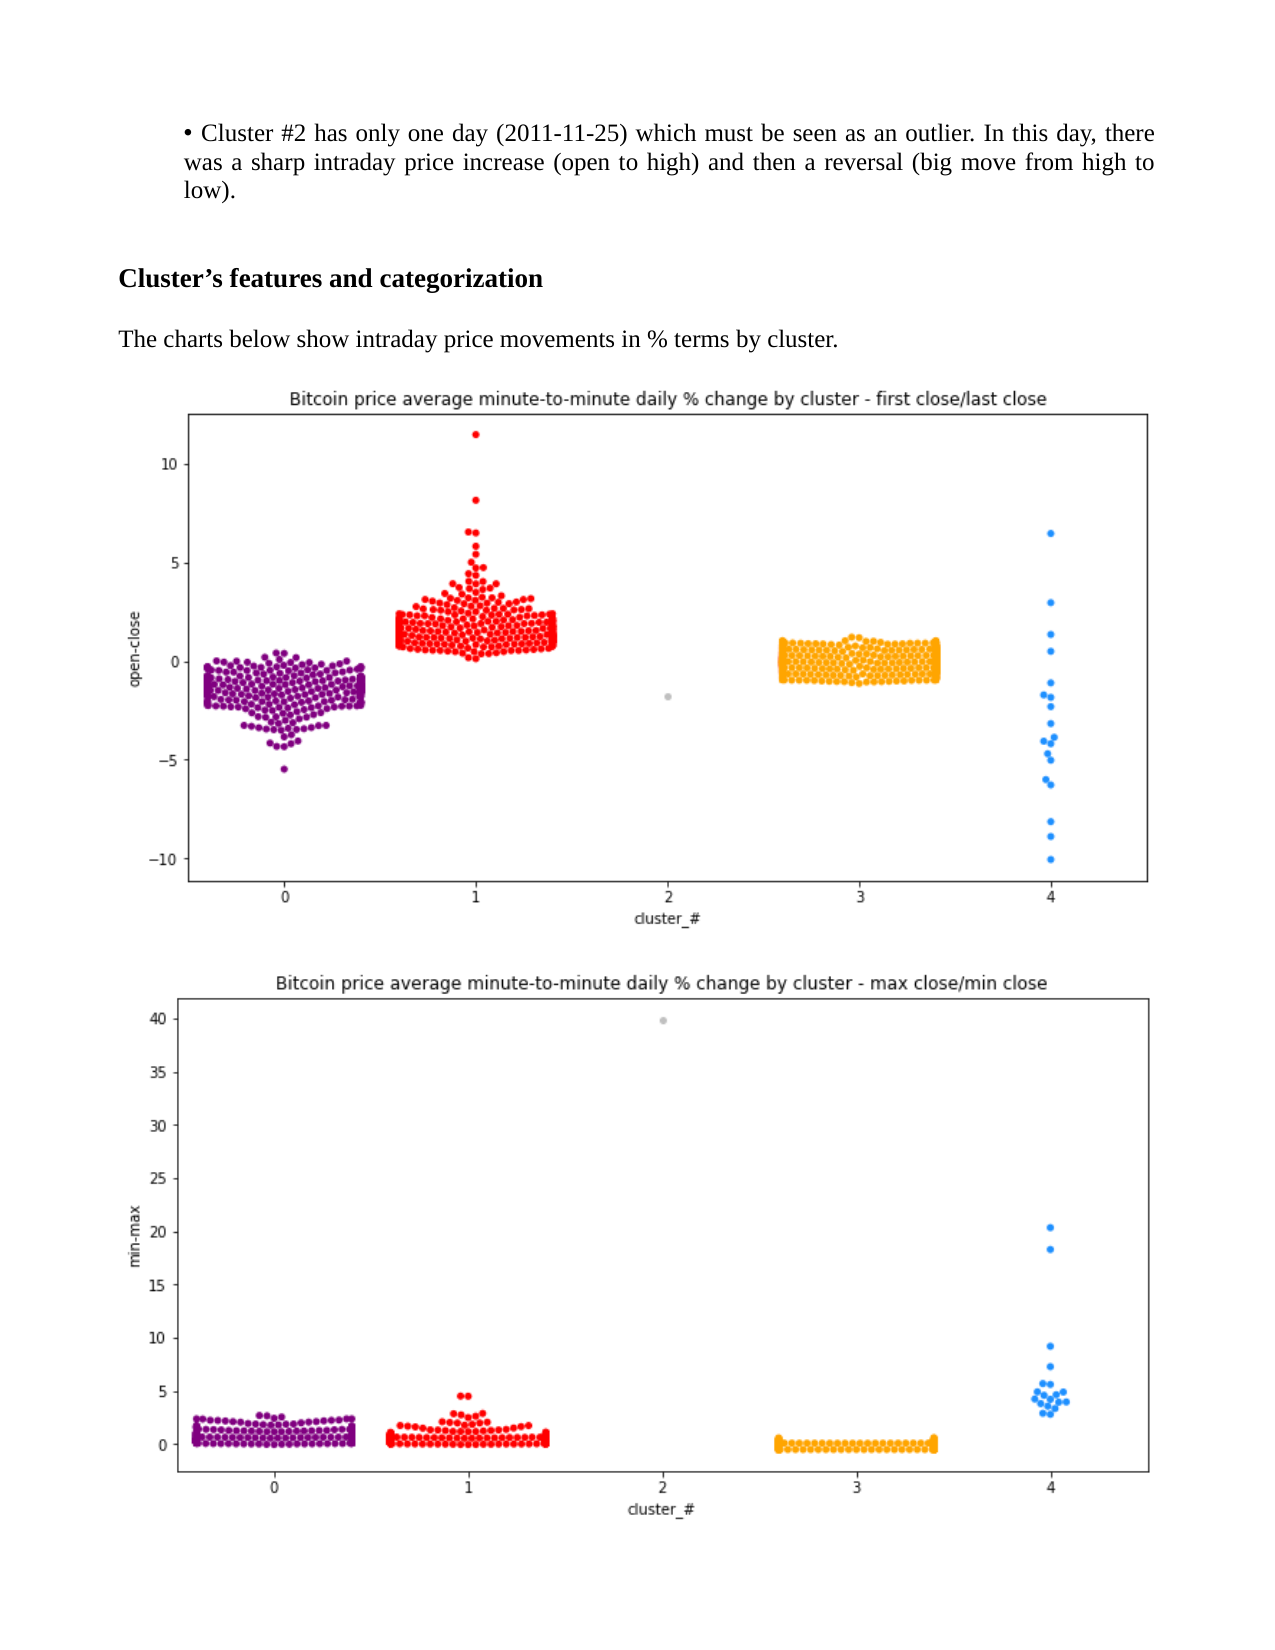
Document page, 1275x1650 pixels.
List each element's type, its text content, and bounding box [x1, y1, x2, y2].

text The charts below show intraday price movements in % terms by cluster. [118, 324, 1157, 353]
picture [118, 965, 1157, 1528]
picture [118, 381, 1157, 937]
text Cluster’s features and categorization [118, 262, 1157, 293]
list Cluster #2 has only one day (2011-11-25) which must be seen as an outlier. In this day, there was a sharp intraday price increase (open to high) and then a reversal (big move from high to low). [184, 118, 1157, 204]
